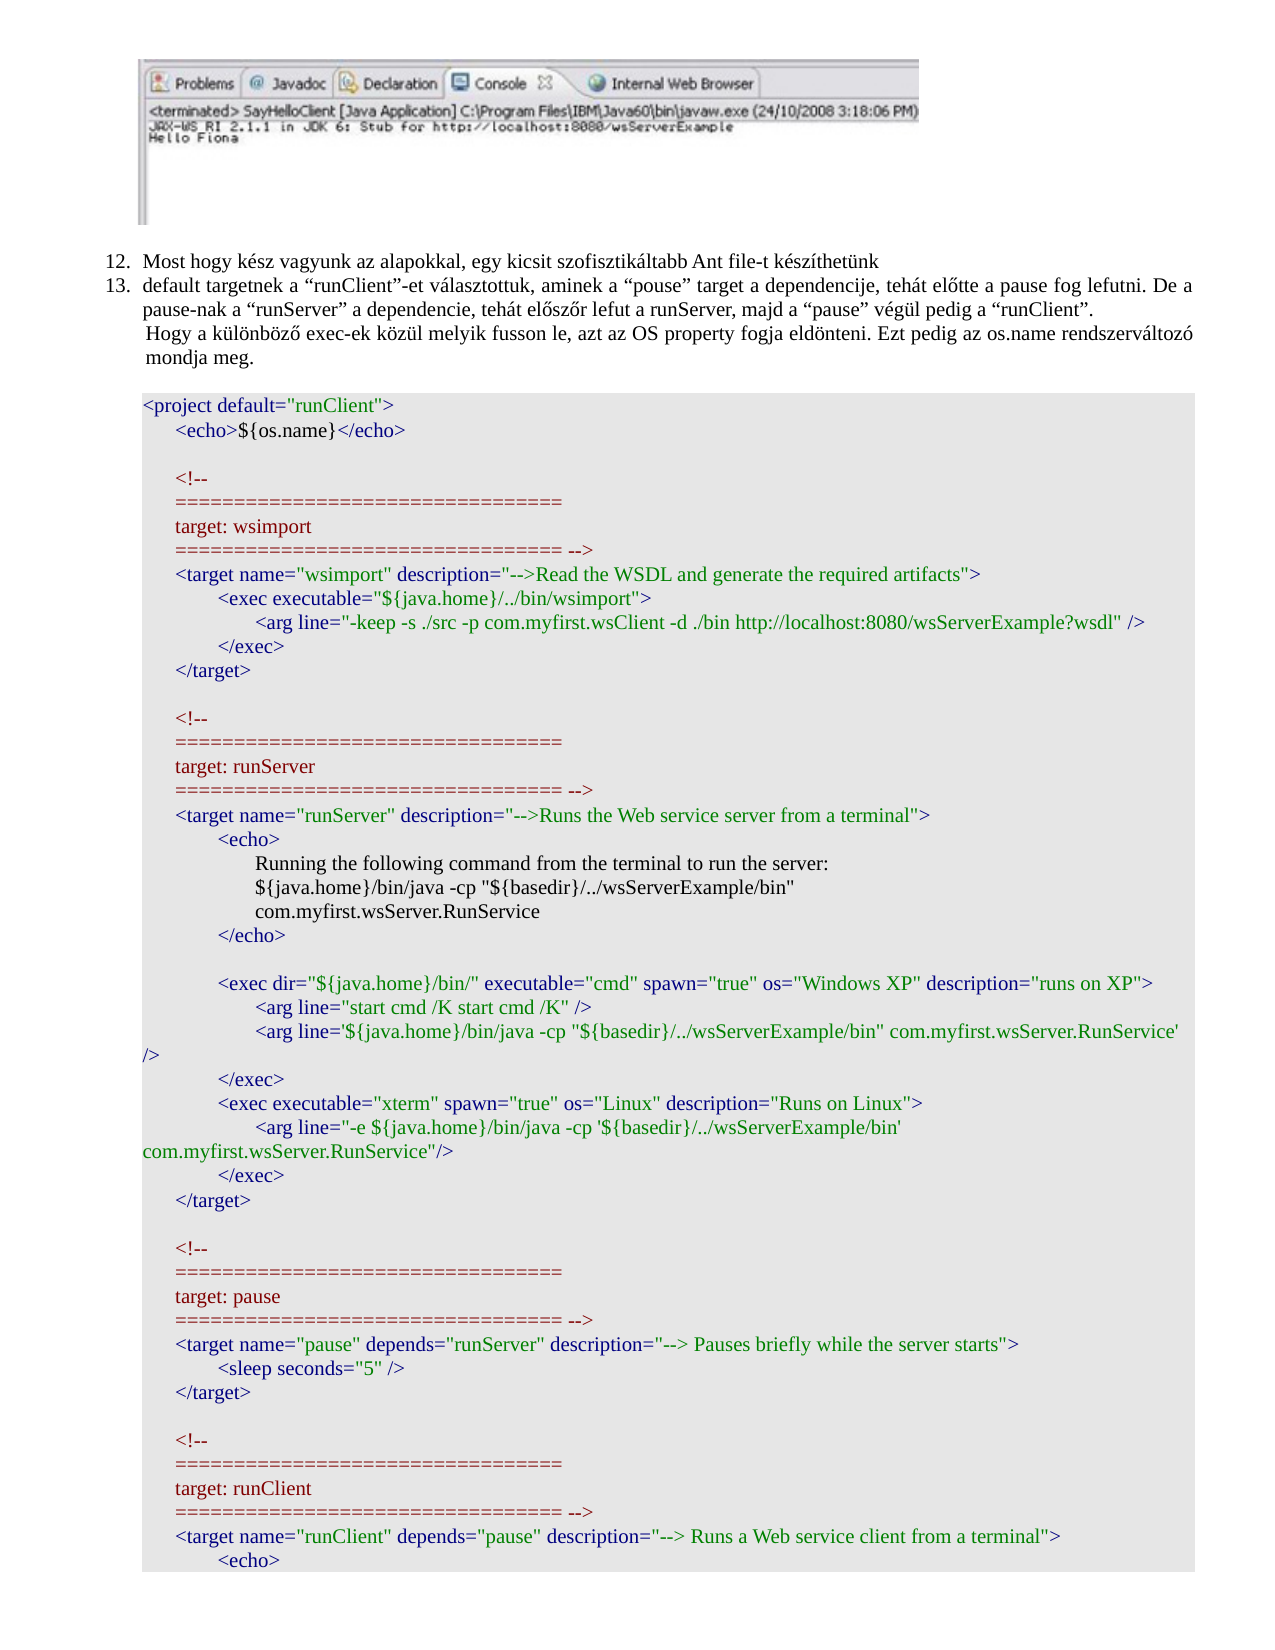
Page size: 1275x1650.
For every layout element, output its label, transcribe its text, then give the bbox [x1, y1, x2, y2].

text <exec executable="xterm" spawn="true" os="Linux" description="Runs on Linux"> [142, 1091, 1195, 1115]
text target: runClient [142, 1476, 1195, 1500]
text <!-- [142, 1428, 1195, 1452]
text </exec> [142, 1163, 1195, 1187]
text ================================= [142, 1452, 1195, 1476]
text </target> [142, 658, 1195, 682]
text ================================= --> [142, 1308, 1195, 1332]
text <target name="wsimport" description="-->Read the WSDL and generate the required artifacts"> [142, 562, 1195, 586]
text <target name="runClient" depends="pause" description="--> Runs a Web service client from a terminal"> [142, 1524, 1195, 1548]
text <arg line='${java.home}/bin/java -cp "${basedir}/../wsServerExample/bin" com.myfirst.wsServer.RunService' /> [142, 1019, 1195, 1067]
text <exec dir="${java.home}/bin/" executable="cmd" spawn="true" os="Windows XP" description="runs on XP"> [142, 971, 1195, 995]
text <arg line="-e ${java.home}/bin/java -cp '${basedir}/../wsServerExample/bin' com.myfirst.wsServer.RunService"/> [142, 1115, 1195, 1163]
text </exec> [142, 634, 1195, 658]
text ================================= --> [142, 778, 1195, 802]
list Most hogy kész vagyunk az alapokkal, egy kicsit szofisztikáltabb Ant file-t készíthetünk [105, 249, 1195, 273]
text ================================= [142, 490, 1195, 514]
text <echo> [142, 827, 1195, 851]
text ================================= [142, 730, 1195, 754]
text </exec> [142, 1067, 1195, 1091]
text com.myfirst.wsServer.RunService [142, 899, 1195, 923]
text </echo> [142, 923, 1195, 947]
text <exec executable="${java.home}/../bin/wsimport"> [142, 586, 1195, 610]
text </target> [142, 1380, 1195, 1404]
text <!-- [142, 1236, 1195, 1260]
text ================================= --> [142, 538, 1195, 562]
text <arg line="start cmd /K start cmd /K" /> [142, 995, 1195, 1019]
list default targetnek a “runClient”-et választottuk, aminek a “pouse” target a dependencije, tehát előtte a pause fog lefutni. De a pause-nak a “runServer” a dependencie, tehát előszőr lefut a runServer, majd a “pause” végül pedig a “runClient”. [105, 273, 1195, 321]
text <!-- [142, 466, 1195, 490]
text <!-- [142, 706, 1195, 730]
text <echo> [142, 1548, 1195, 1572]
text Hogy a különböző exec-ek közül melyik fusson le, azt az OS property fogja eldönteni. Ezt pedig az os.name rendszerváltozó mondja meg. [145, 321, 1195, 369]
text <arg line="-keep -s ./src -p com.myfirst.wsClient -d ./bin http://localhost:8080/wsServerExample?wsdl" /> [142, 610, 1195, 634]
text target: wsimport [142, 514, 1195, 538]
text ${java.home}/bin/java -cp "${basedir}/../wsServerExample/bin" [142, 875, 1195, 899]
text </target> [142, 1187, 1195, 1212]
text <target name="runServer" description="-->Runs the Web service server from a terminal"> [142, 802, 1195, 827]
text target: pause [142, 1284, 1195, 1308]
text target: runServer [142, 754, 1195, 778]
text <echo>${os.name}</echo> [142, 417, 1195, 442]
text <project default="runClient"> [142, 393, 1195, 417]
text <target name="pause" depends="runServer" description="--> Pauses briefly while the server starts"> [142, 1332, 1195, 1356]
picture [137, 59, 919, 225]
text <sleep seconds="5" /> [142, 1356, 1195, 1380]
text ================================= --> [142, 1500, 1195, 1524]
text ================================= [142, 1260, 1195, 1284]
text Running the following command from the terminal to run the server: [142, 851, 1195, 875]
